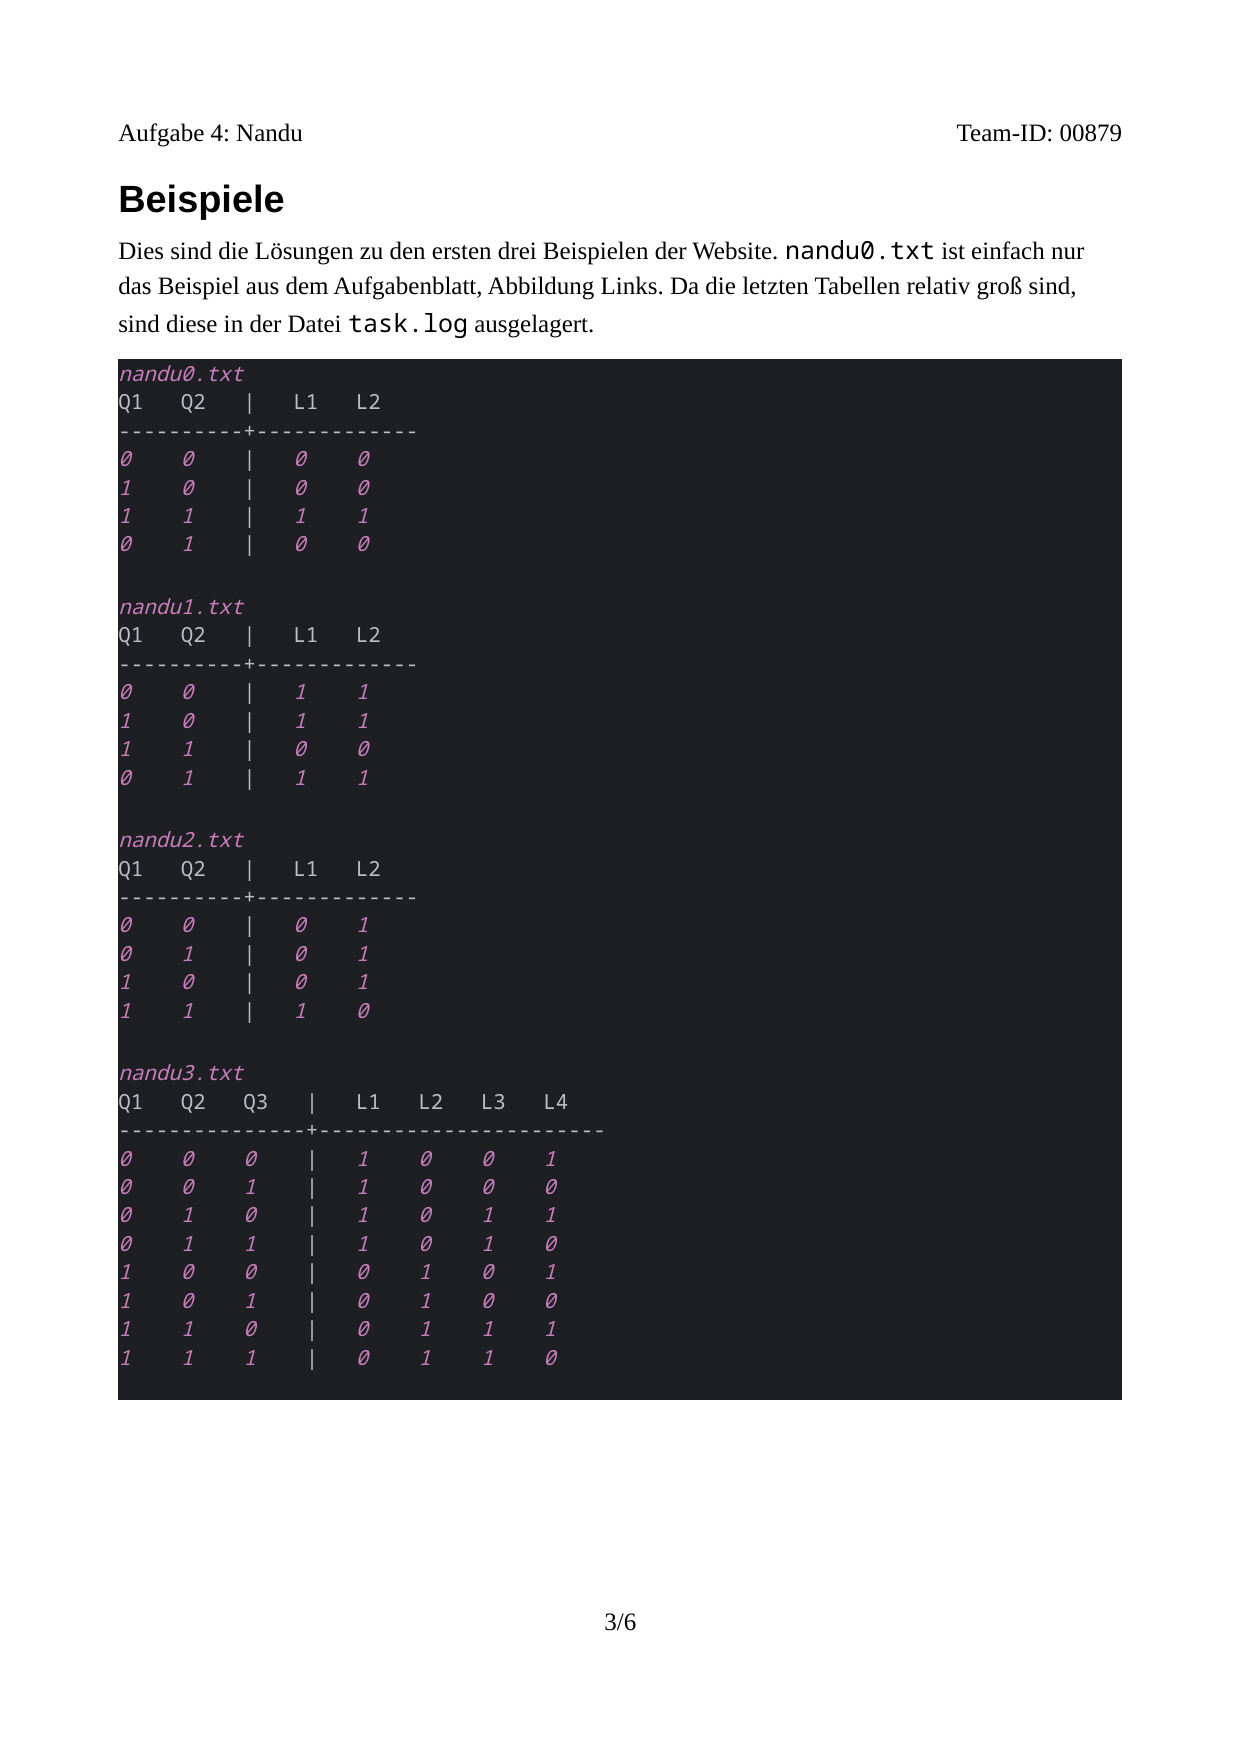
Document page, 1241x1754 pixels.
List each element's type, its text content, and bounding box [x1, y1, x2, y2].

text Dies sind die Lösungen zu den ersten drei Beispielen der Website. nandu0.txt ist einfach nur das Beispiel aus dem Aufgabenblatt, Abbildung Links. Da die letzten Tabellen relativ groß sind, sind diese in der Datei task.log ausgelagert. [118, 233, 1122, 339]
subtitle Beispiele [118, 177, 1122, 221]
text nandu0.txt Q1 Q2 | L1 L2 ----------+------------- 0 0 | 0 0 1 0 | 0 0 1 1 | 1 1 0 1 | 0 0 nandu1.txt Q1 Q2 | L1 L2 ----------+------------- 0 0 | 1 1 1 0 | 1 1 1 1 | 0 0 0 1 | 1 1 nandu2.txt Q1 Q2 | L1 L2 ----------+------------- 0 0 | 0 1 0 1 | 0 1 1 0 | 0 1 1 1 | 1 0 nandu3.txt Q1 Q2 Q3 | L1 L2 L3 L4 ---------------+----------------------- 0 0 0 | 1 0 0 1 0 0 1 | 1 0 0 0 0 1 0 | 1 0 1 1 0 1 1 | 1 0 1 0 1 0 0 | 0 1 0 1 1 0 1 | 0 1 0 0 1 1 0 | 0 1 1 1 1 1 1 | 0 1 1 0 [118, 359, 1122, 1400]
